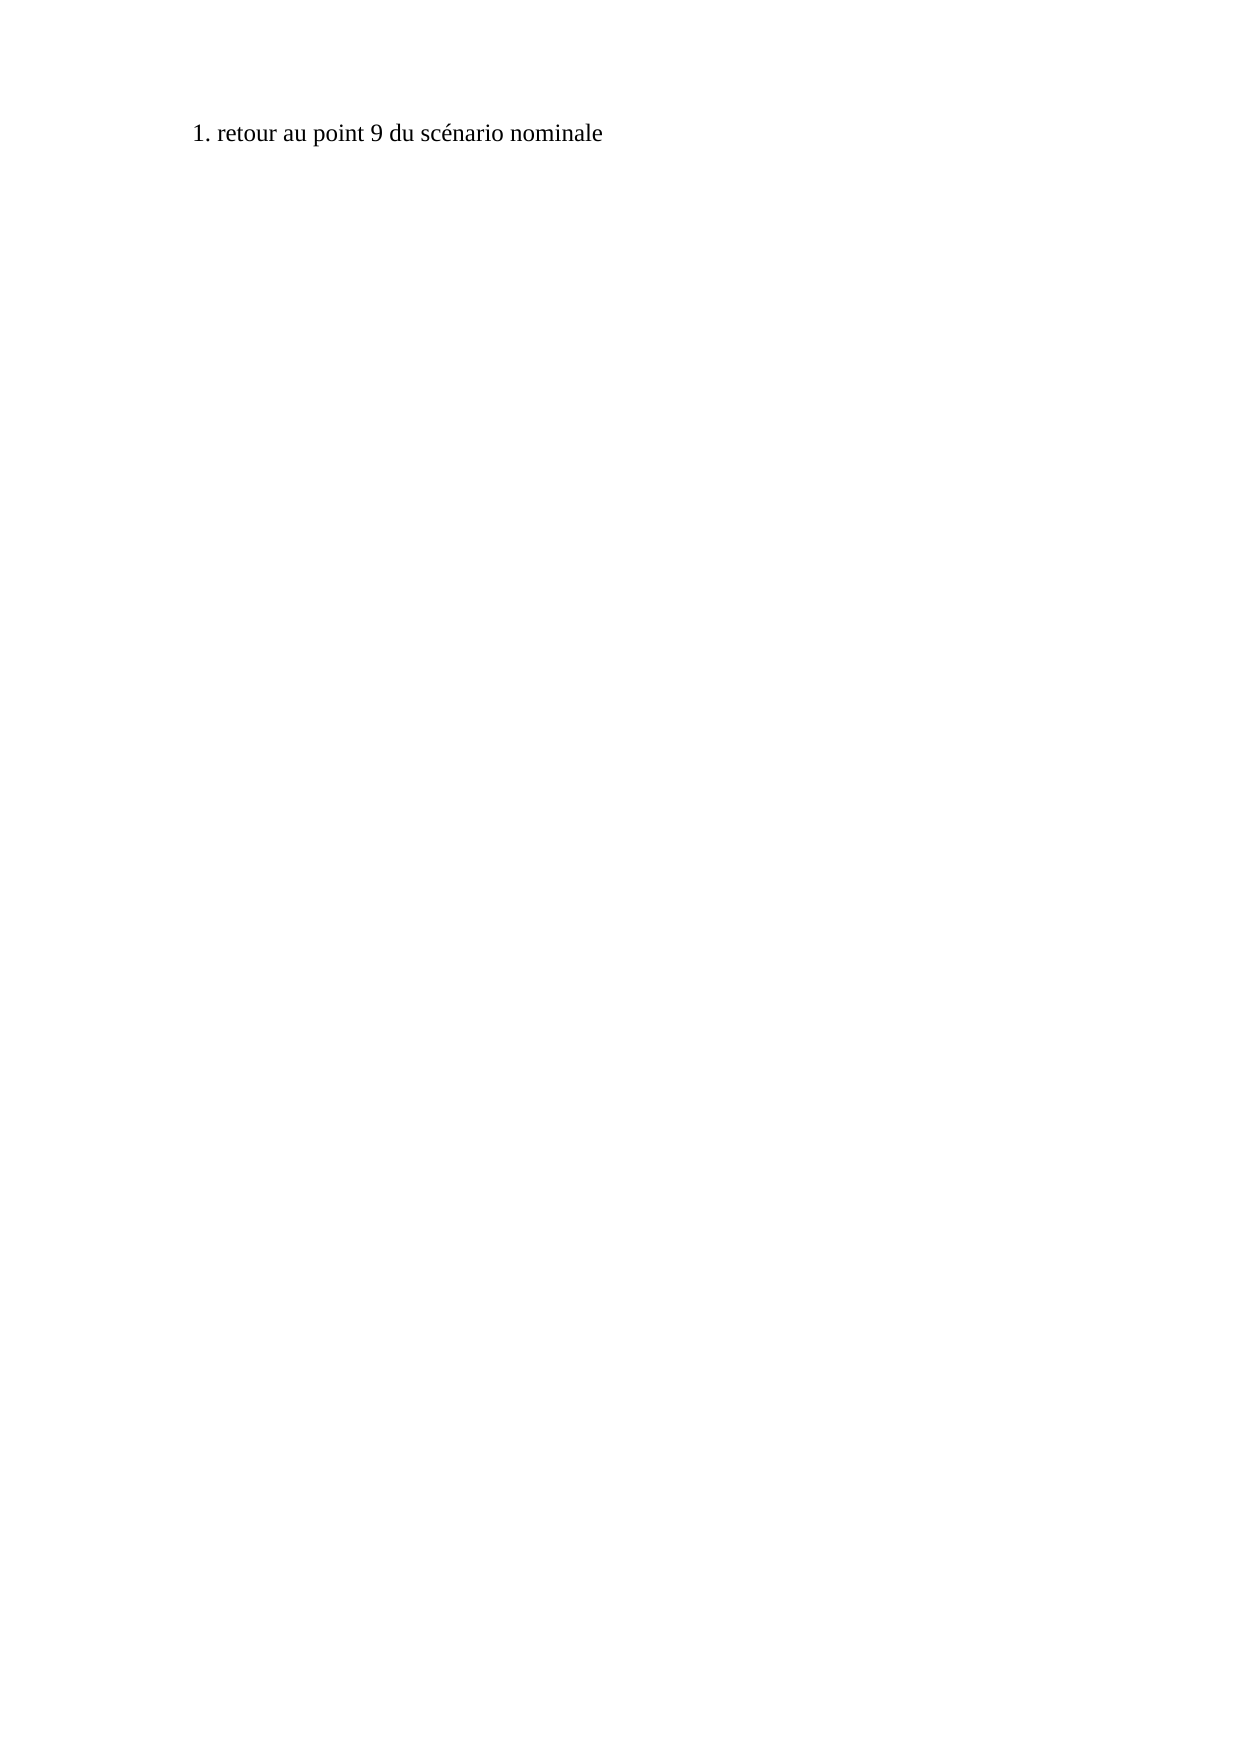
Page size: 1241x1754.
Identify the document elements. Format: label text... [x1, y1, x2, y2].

text 1. retour au point 9 du scénario nominale [118, 118, 1122, 147]
